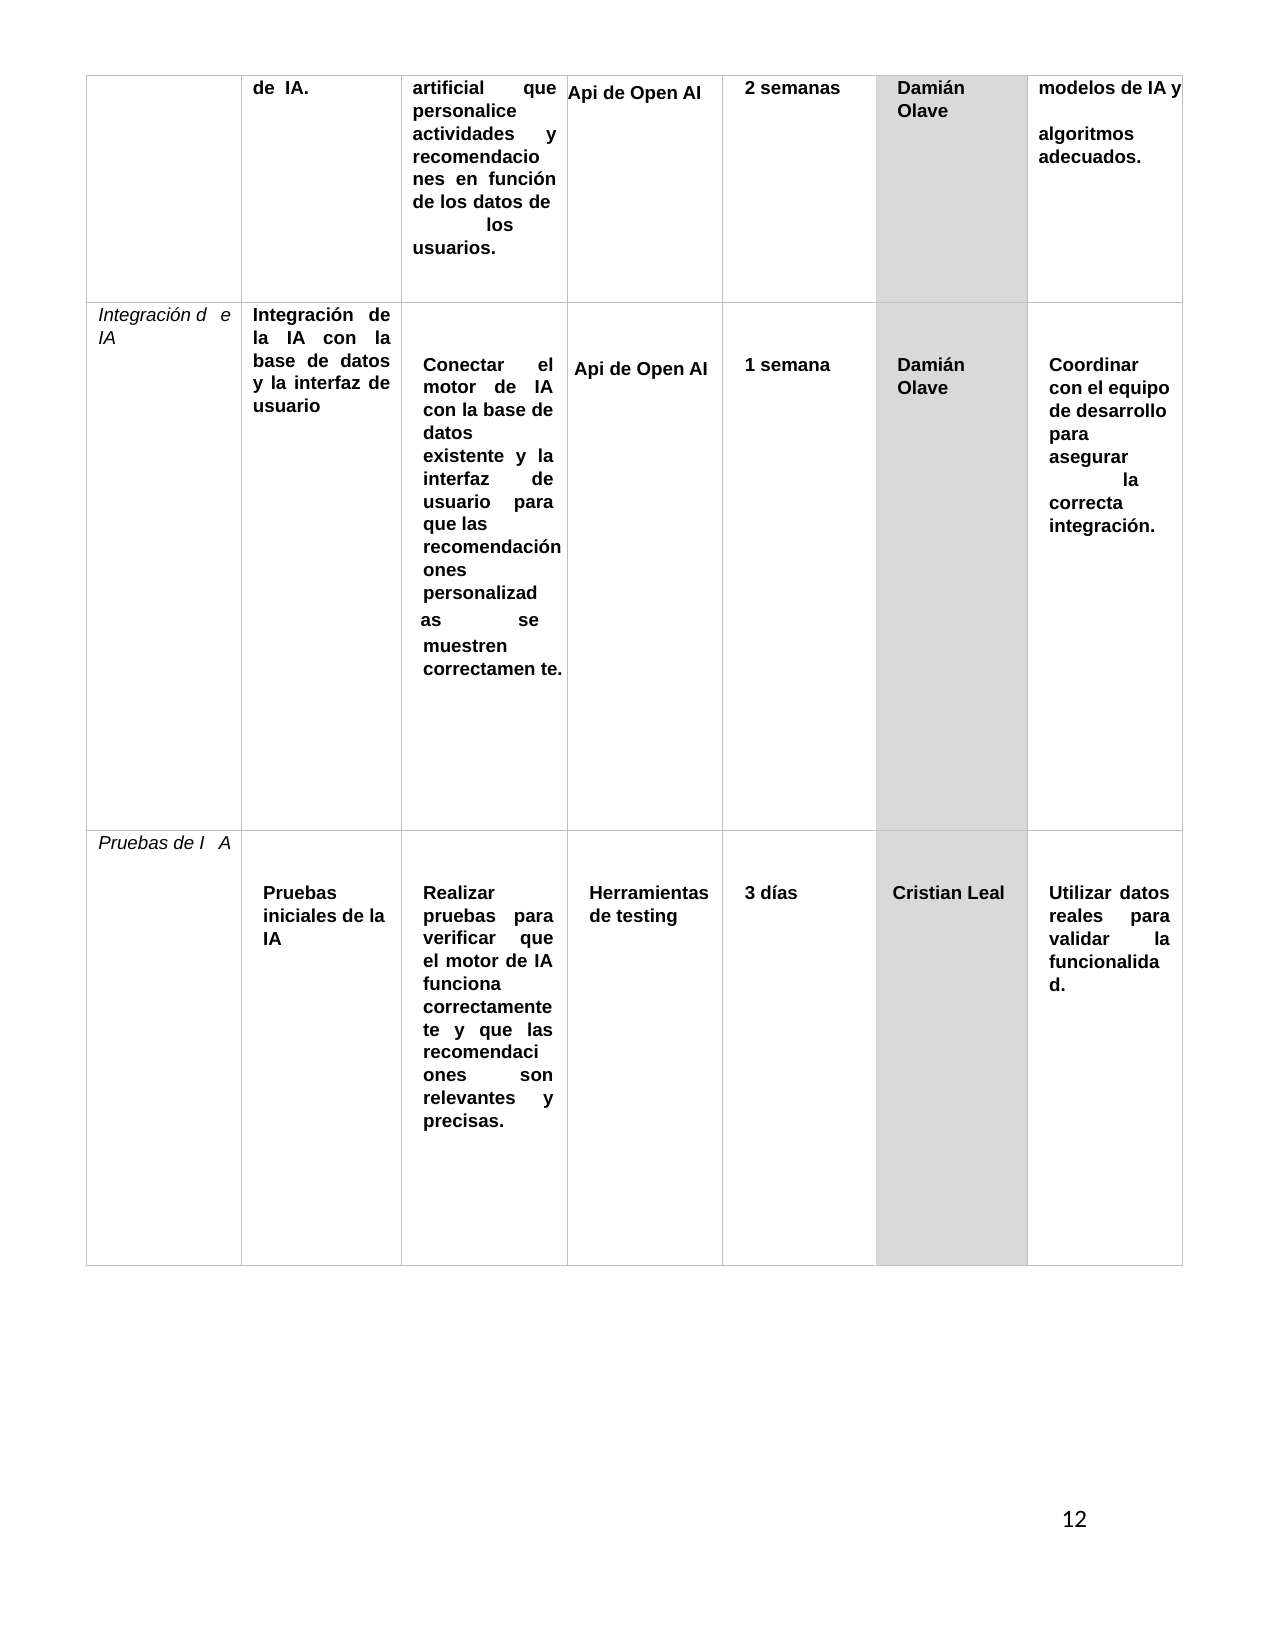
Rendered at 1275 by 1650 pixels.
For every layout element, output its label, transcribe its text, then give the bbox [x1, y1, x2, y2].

table_header de IA. [242, 76, 401, 302]
table_cell [98, 76, 223, 302]
table_cell Cristian Leal [876, 831, 1027, 1265]
table_header artificial que personalice actividades y recomendacio nes en función de los datos de los usuarios. [402, 76, 567, 302]
table_cell Pruebas de I [87, 831, 223, 1265]
table_cell Integración de la IA con la base de datos y la interfaz de usuario [242, 303, 401, 830]
table_header [87, 76, 97, 302]
table_header 2 semanas [723, 76, 875, 302]
table_cell e [223, 303, 241, 830]
table_cell Conectar el motor de IA con la base de datos existente y la interfaz de usuario para que las recomendación ones personalizad as se muestren correctamen te. [402, 303, 567, 830]
table_cell 3 días [723, 831, 875, 1265]
table_cell Integración d IA [87, 303, 223, 830]
table_cell Herramientas de testing [568, 831, 722, 1265]
table_cell Realizar pruebas para verificar que el motor de IA funciona correctamente te y que las recomendaci ones son relevantes y precisas. [402, 831, 567, 1265]
table_cell 1 semana [723, 303, 875, 830]
table_cell Api de Open AI [568, 303, 722, 830]
table_cell Pruebas iniciales de la IA [242, 831, 401, 1265]
table_cell Damián Olave [876, 303, 1027, 830]
table_header modelos de IA y algoritmos adecuados. [1028, 76, 1182, 302]
table_cell A [223, 831, 241, 1265]
table_cell Utilizar datos reales para validar la funcionalida d. [1028, 831, 1182, 1265]
table_header Api de Open AI [568, 76, 722, 302]
table_header Damián Olave [876, 76, 1027, 302]
table_cell [223, 76, 229, 302]
table_cell Coordinar con el equipo de desarrollo para asegurar la correcta integración. [1028, 303, 1182, 830]
table_header [230, 76, 241, 302]
